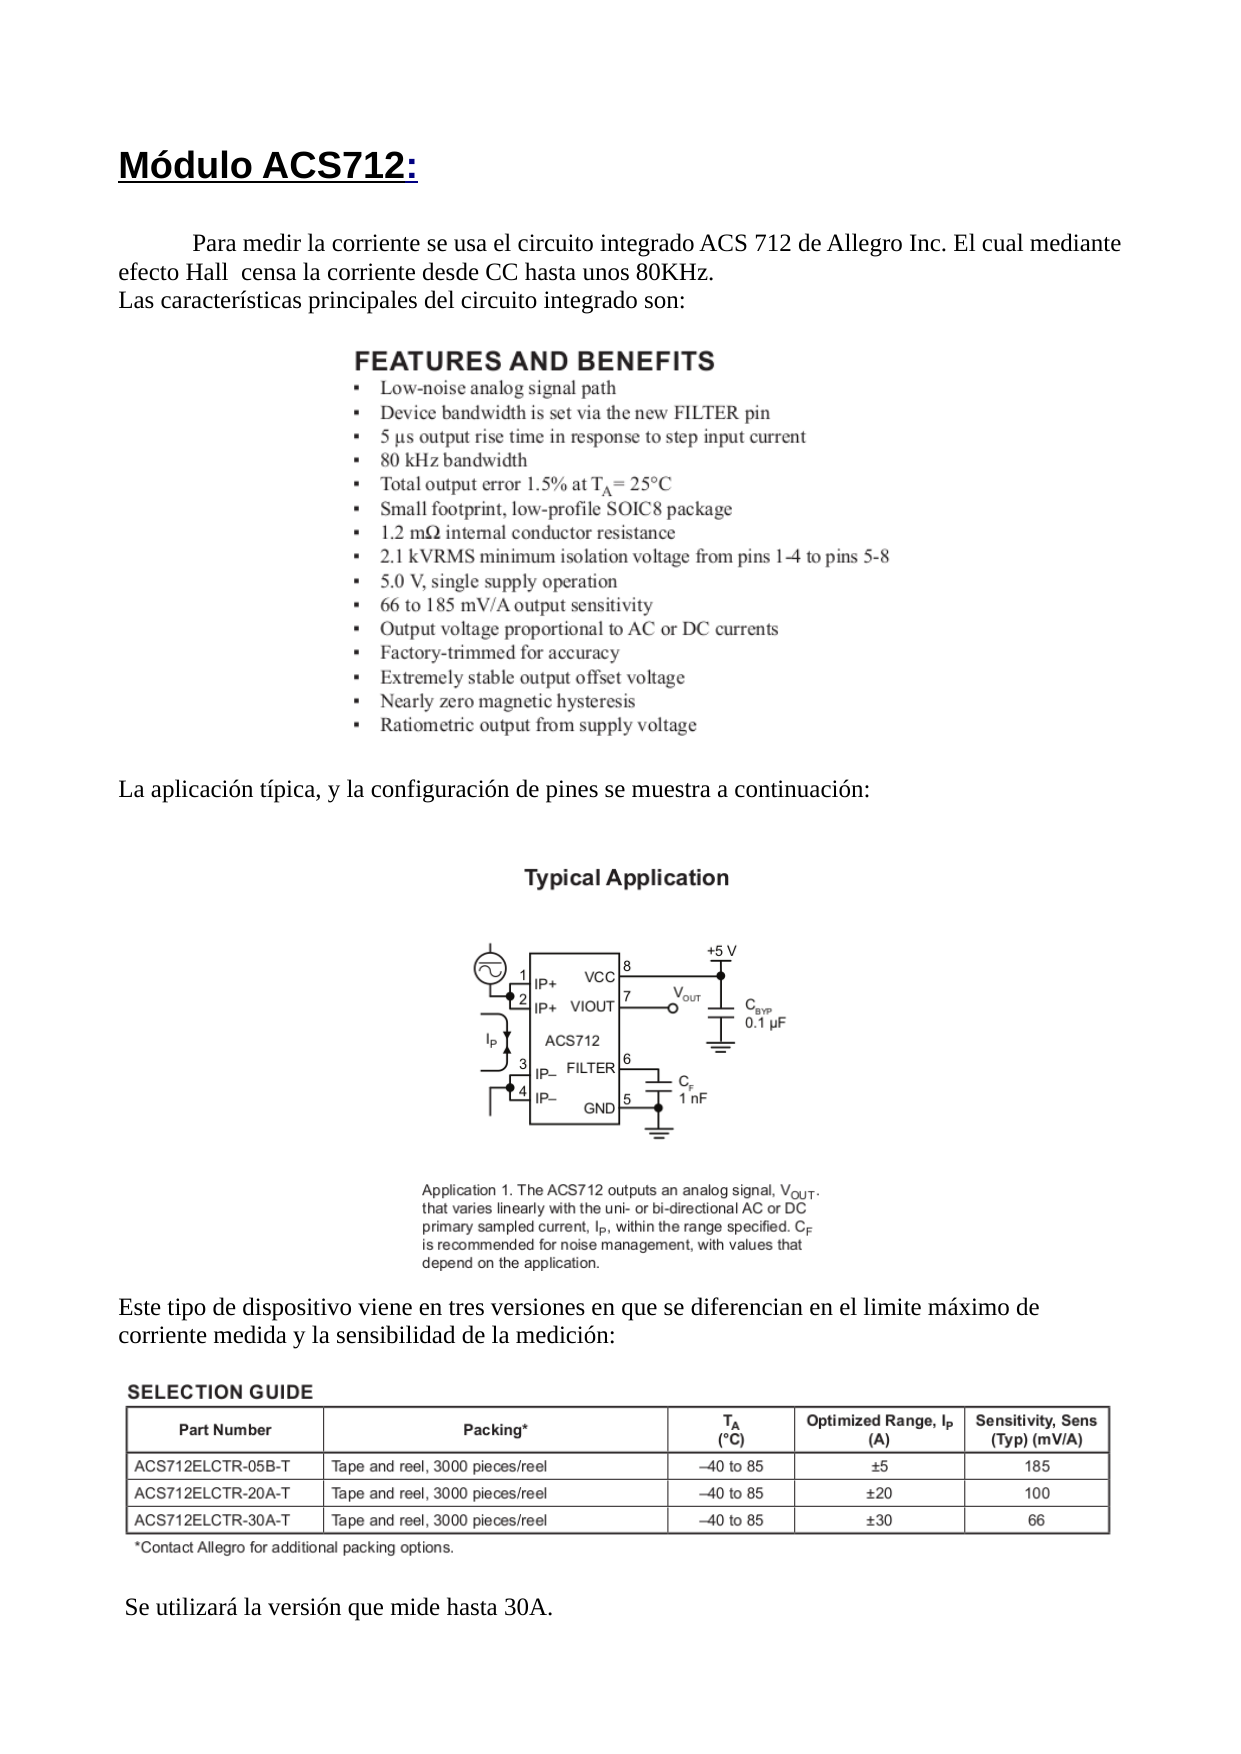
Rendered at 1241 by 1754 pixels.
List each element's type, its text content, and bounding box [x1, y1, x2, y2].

picture [408, 860, 832, 1273]
text Se utilizará la versión que mide hasta 30A. [118, 1592, 1122, 1621]
picture [118, 1378, 1123, 1564]
text La aplicación típica, y la configuración de pines se muestra a continuación: [118, 774, 1122, 803]
text Este tipo de dispositivo viene en tres versiones en que se diferencian en el limite máximo de corriente medida y la sensibilidad de la medición: [118, 1292, 1122, 1349]
text Las características principales del circuito integrado son: [118, 286, 1122, 314]
picture [340, 343, 900, 749]
text Para medir la corriente se usa el circuito integrado ACS 712 de Allegro Inc. El cual mediante efecto Hall censa la corriente desde CC hasta unos 80KHz. [118, 228, 1122, 286]
subtitle Módulo ACS712: [118, 143, 1122, 187]
